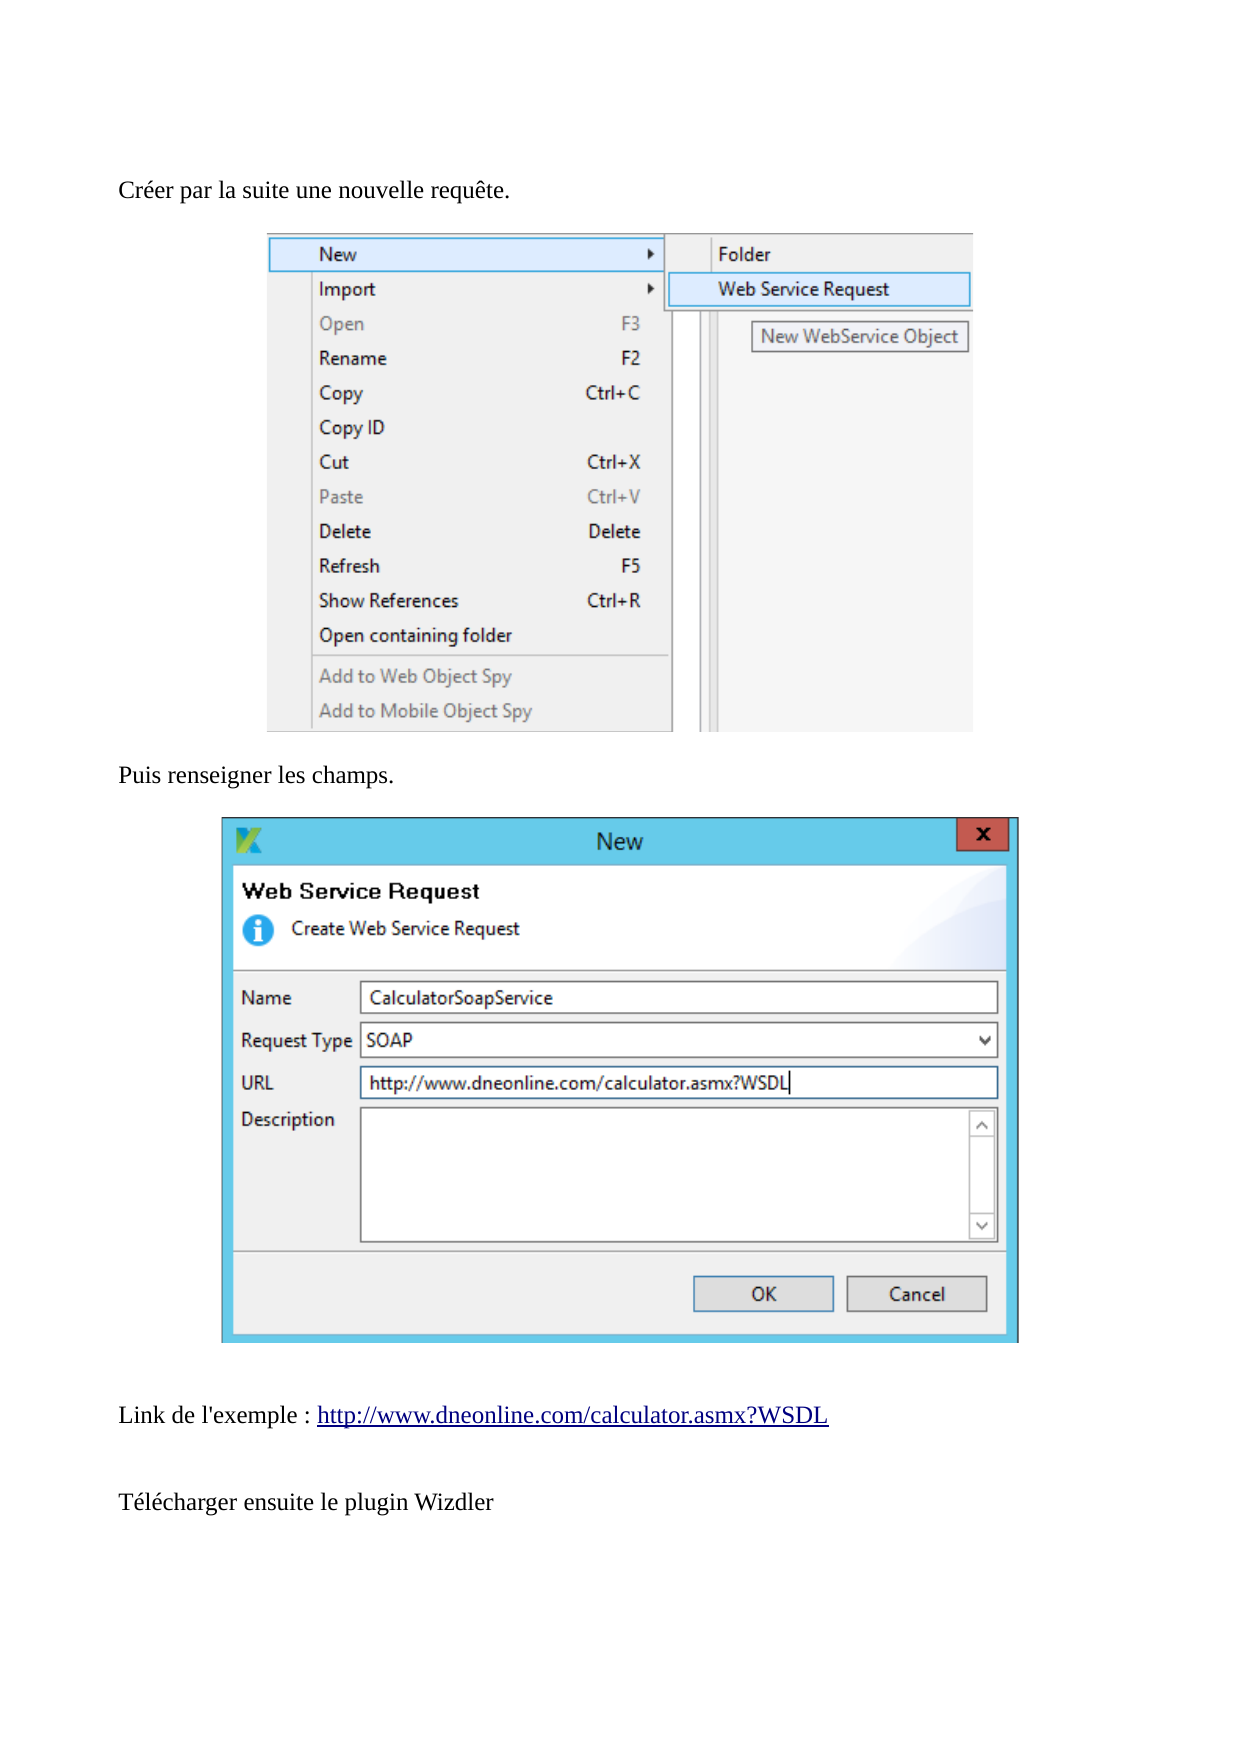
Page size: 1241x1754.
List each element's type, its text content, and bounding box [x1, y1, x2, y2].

text Télécharger ensuite le plugin Wizdler [118, 1487, 1122, 1515]
text Puis renseigner les champs. [118, 760, 1122, 789]
text Link de l'exemple : http://www.dneonline.com/calculator.asmx?WSDL [118, 1400, 1122, 1429]
text Créer par la suite une nouvelle requête. [118, 176, 1122, 204]
